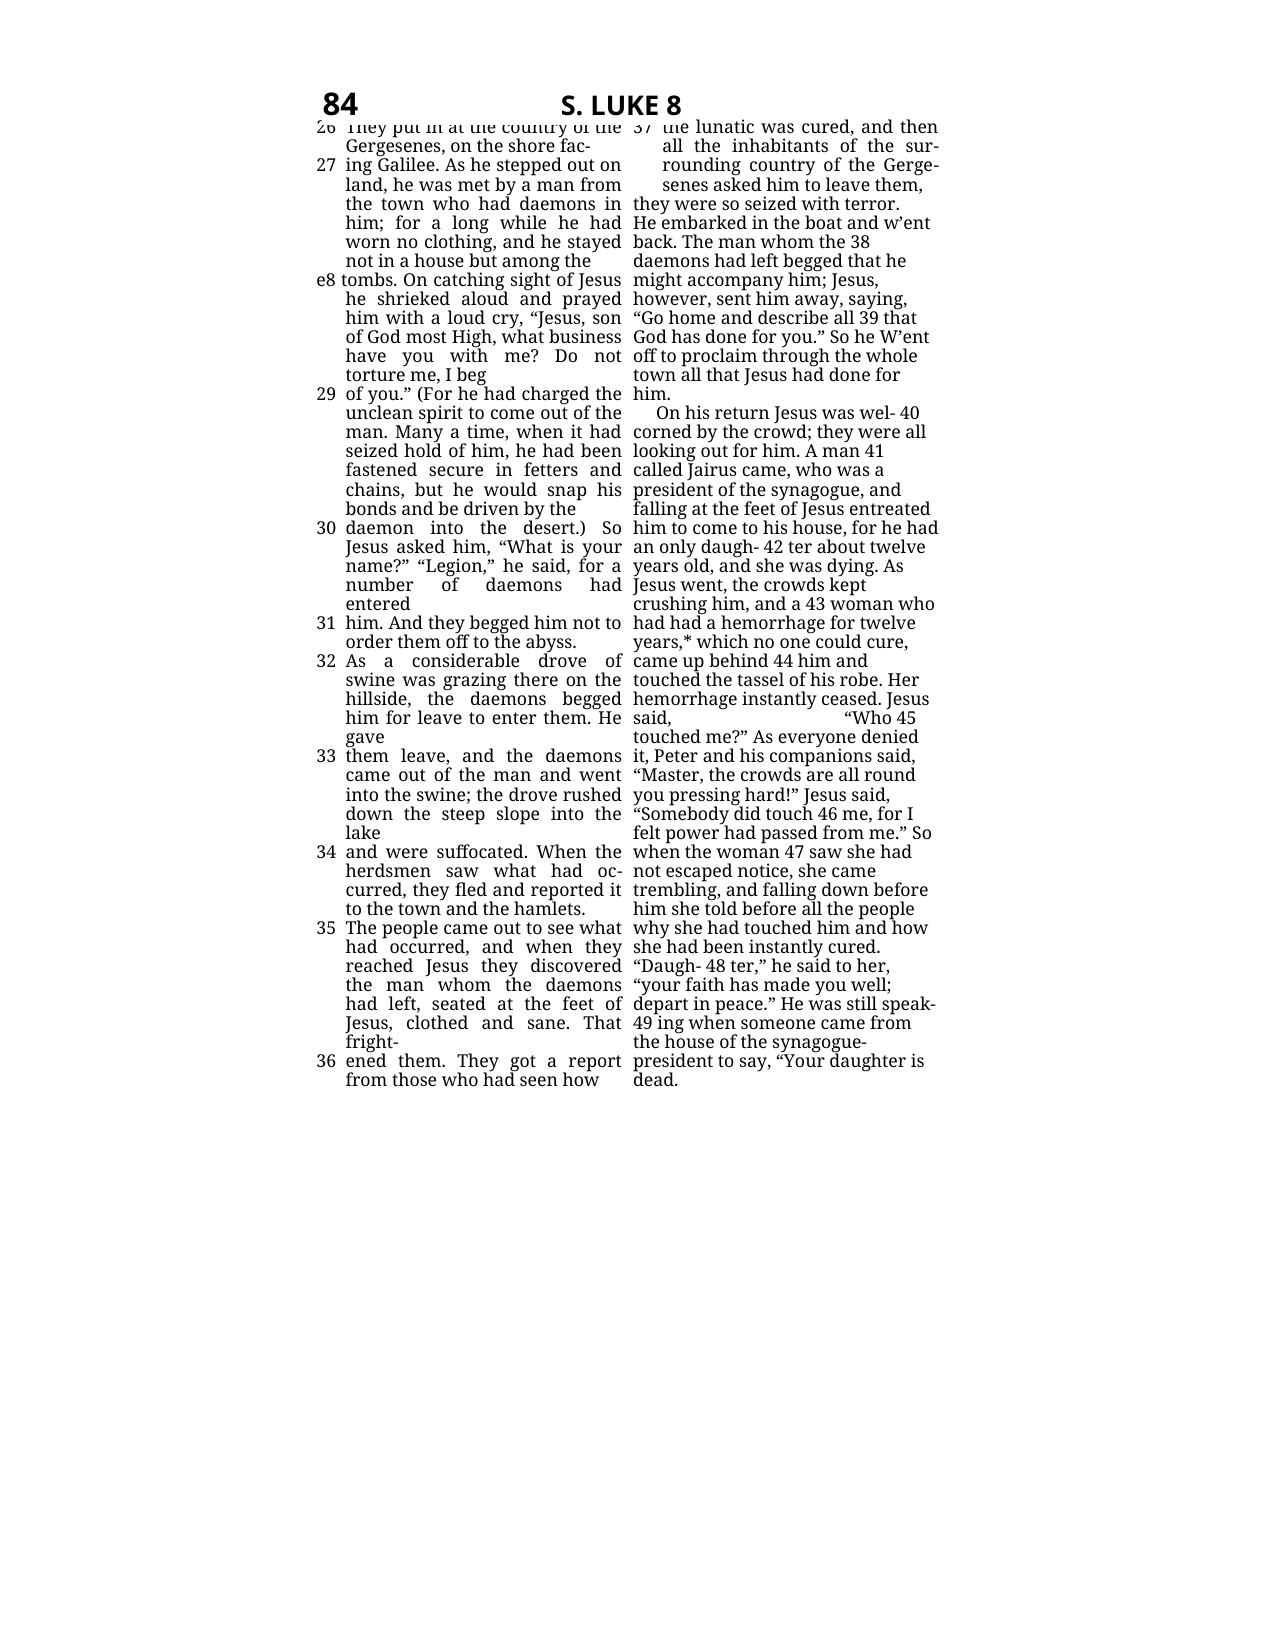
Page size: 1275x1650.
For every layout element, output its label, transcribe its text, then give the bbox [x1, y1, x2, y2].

text On his return Jesus was wel- 40 corned by the crowd; they were all looking out for him. A man 41 called Jairus came, who was a president of the synagogue, and falling at the feet of Jesus en­treated him to come to his house, for he had an only daugh- 42 ter about twelve years old, and she was dying. As Jesus went, the crowds kept crushing him, and a 43 woman who had had a hemor­rhage for twelve years,* which no one could cure, came up behind 44 him and touched the tassel of his robe. Her hemorrhage instantly ceased. Jesus said, “Who 45 [633, 404, 939, 728]
text He embarked in the boat and w’ent back. The man whom the 38 daemons had left begged that he might accompany him; Jesus, however, sent him away, say­ing, “Go home and describe all 39 that God has done for you.” So he W’ent off to proclaim through the whole town all that Jesus had done for him. [633, 214, 939, 404]
list the lunatic was cured, and then all the inhabitants of the sur­rounding country of the Gerge­senes asked him to leave them, [633, 118, 939, 195]
text touched me?” As everyone de­nied it, Peter and his compan­ions said, “Master, the crowds are all round you pressing hard!” Jesus said, “Somebody did touch 46 me, for I felt power had passed from me.” So when the woman 47 saw she had not escaped notice, she came trembling, and falling down before him she told before all the people why she had touched him and how she had been instantly cured. “Daugh- 48 ter,” he said to her, “your faith has made you well; depart in peace.” He was still speak- 49 ing when someone came from the house of the synagogue-president to say, “Your daughter is dead. [633, 728, 939, 1091]
list The people came out to see what had occurred, and when they reached Jesus they discovered the man whom the daemons had left, seated at the feet of Jesus, clothed and sane. That fright- [316, 919, 622, 1053]
list As a considerable drove of swine was grazing there on the hillside, the daemons begged him for leave to enter them. He gave [316, 652, 622, 748]
list them leave, and the daemons came out of the man and went into the swine; the drove rushed down the steep slope into the lake [316, 748, 622, 843]
list ened them. They got a report from those who had seen how [316, 1053, 622, 1091]
text e8 tombs. On catching sight of Jesus he shrieked aloud and prayed him with a loud cry, “Jesus, son of God most High, what business have you with me? Do not torture me, I beg [316, 271, 622, 385]
text they were so seized with terror. [633, 195, 939, 214]
list and were suffocated. When the herdsmen saw what had oc­curred, they fled and reported it to the town and the hamlets. [316, 843, 622, 919]
list ing Galilee. As he stepped out on land, he was met by a man from the town who had daemons in him; for a long while he had worn no clothing, and he stayed not in a house but among the [316, 157, 622, 271]
list They put in at the country of the Gergesenes, on the shore fac- [316, 118, 622, 157]
list him. And they begged him not to order them off to the abyss. [316, 614, 622, 652]
list of you.” (For he had charged the unclean spirit to come out of the man. Many a time, when it had seized hold of him, he had been fastened secure in fetters and chains, but he would snap his bonds and be driven by the [316, 385, 622, 519]
list daemon into the desert.) So Jesus asked him, “What is your name?” “Legion,” he said, for a number of daemons had entered [316, 519, 622, 614]
